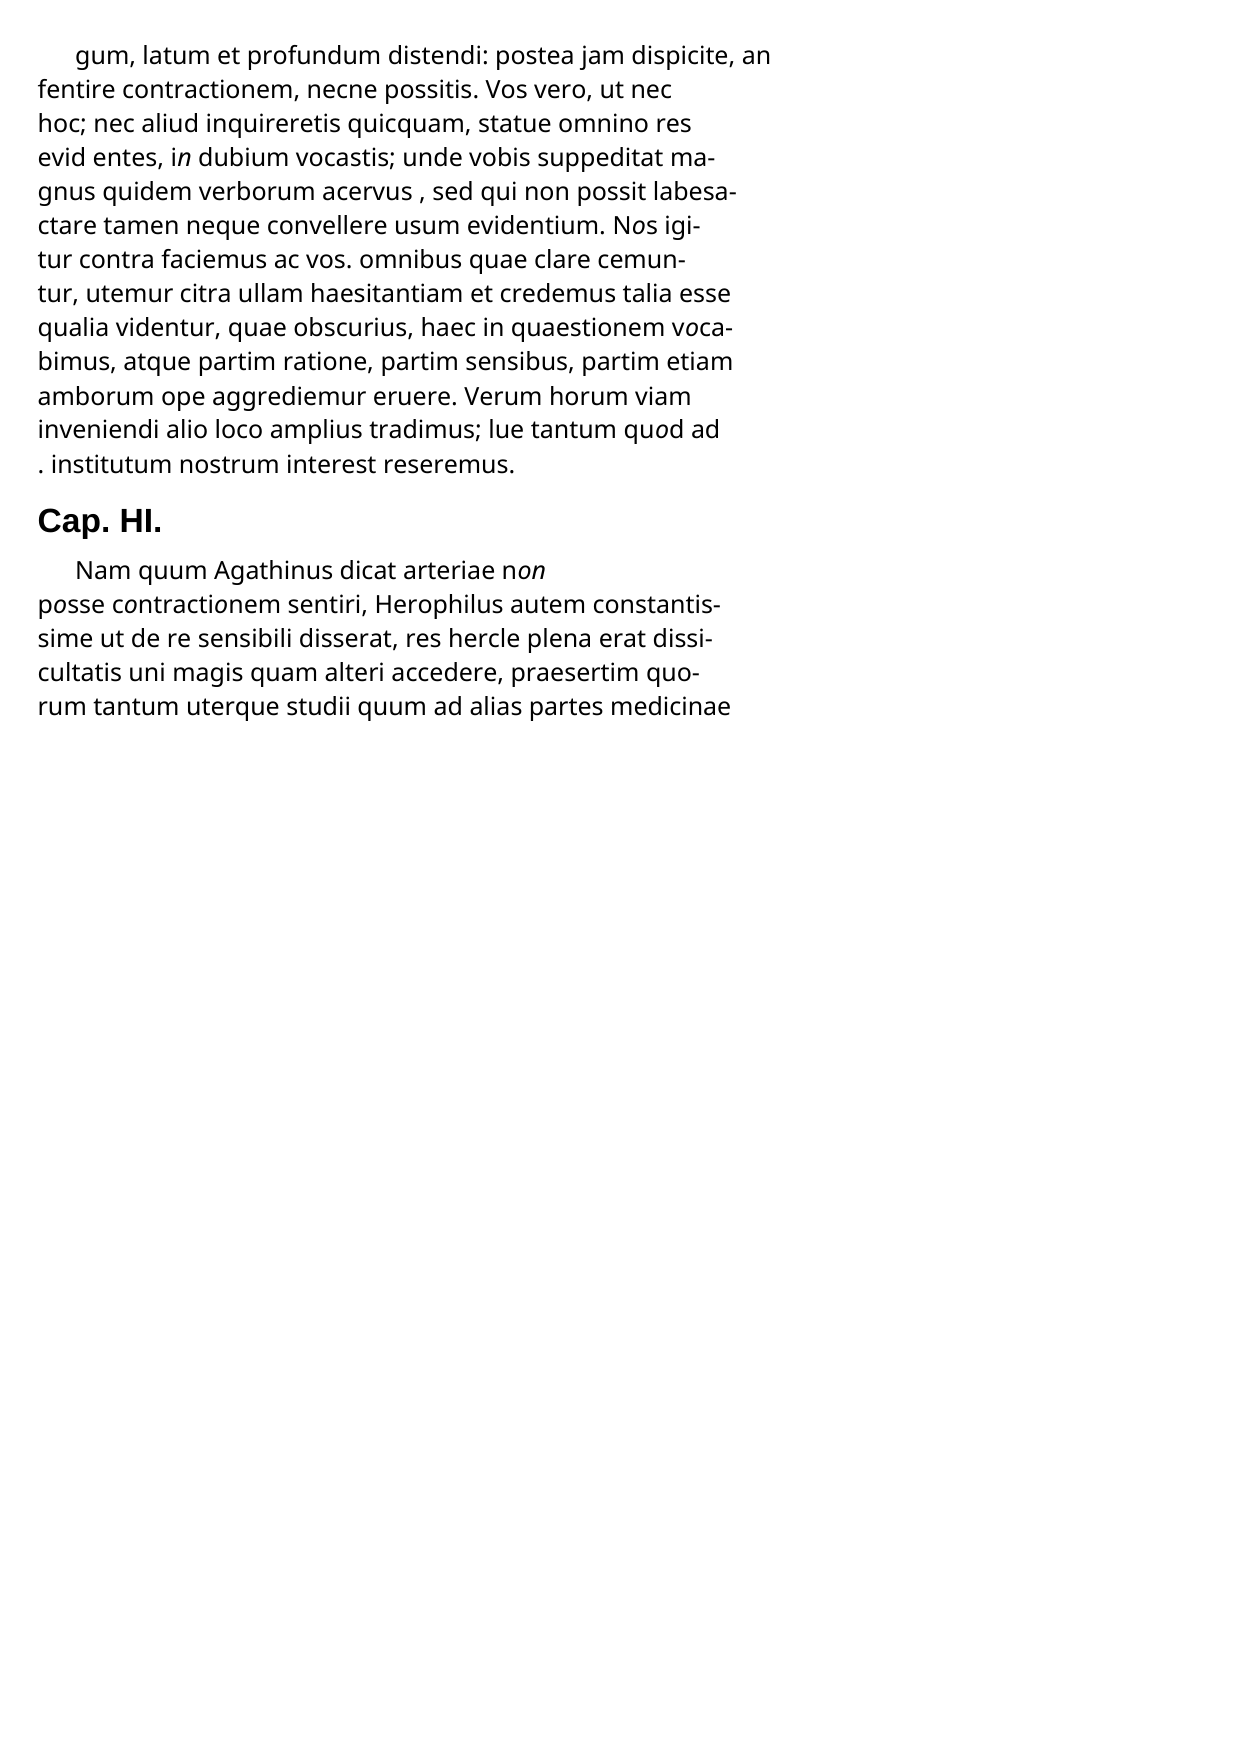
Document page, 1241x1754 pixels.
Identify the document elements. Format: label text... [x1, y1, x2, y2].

text Nam quum Agathinus dicat arteriae non posse contractionem sentiri, Herophilus autem constantis- sime ut de re sensibili disserat, res hercle plena erat dissi- cultatis uni magis quam alteri accedere, praesertim quo- rum tantum uterque studii quum ad alias partes medicinae [37, 552, 1203, 723]
subtitle Cap. HI. [37, 501, 1203, 540]
text gum, latum et profundum distendi: postea jam dispicite, an fentire contractionem, necne possitis. Vos vero, ut nec hoc; nec aliud inquireretis quicquam, statue omnino res evid entes, in dubium vocastis; unde vobis suppeditat ma- gnus quidem verborum acervus , sed qui non possit labesa- ctare tamen neque convellere usum evidentium. Nos igi- tur contra faciemus ac vos. omnibus quae clare cemun- tur, utemur citra ullam haesitantiam et credemus talia esse qualia videntur, quae obscurius, haec in quaestionem voca- bimus, atque partim ratione, partim sensibus, partim etiam amborum ope aggrediemur eruere. Verum horum viam inveniendi alio loco amplius tradimus; lue tantum quod ad . institutum nostrum interest reseremus. [37, 37, 1203, 480]
